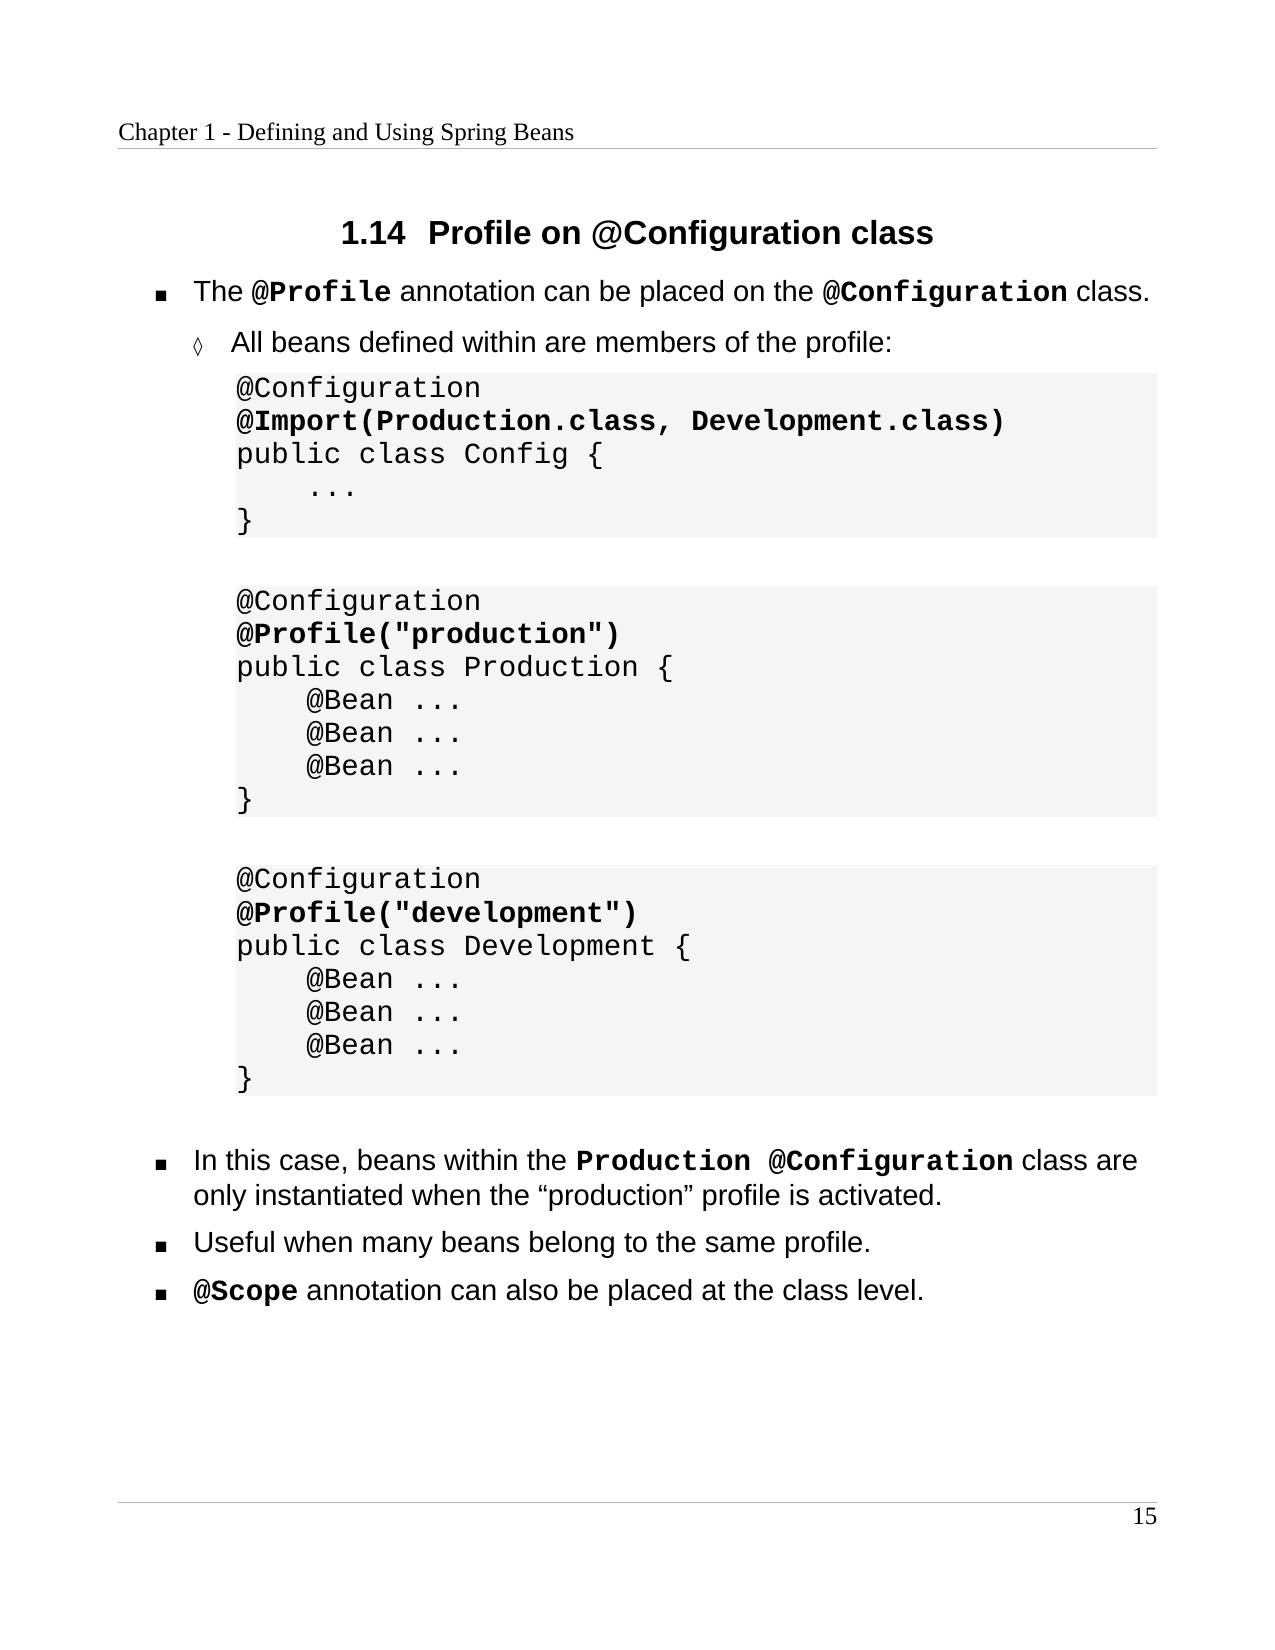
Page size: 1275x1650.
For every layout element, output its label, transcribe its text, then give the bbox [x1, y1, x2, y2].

text } [236, 1063, 1157, 1096]
text @Bean ... [236, 964, 1157, 997]
text @Bean ... [236, 718, 1157, 751]
list Useful when many beans belong to the same profile. [156, 1226, 1157, 1259]
list @Scope annotation can also be placed at the class level. [156, 1274, 1157, 1309]
text } [236, 784, 1157, 817]
list All beans defined within are members of the profile: [193, 326, 1157, 358]
text public class Production { [236, 652, 1157, 685]
text @Configuration [236, 865, 1157, 898]
text @Bean ... [236, 1030, 1157, 1063]
text @Bean ... [236, 751, 1157, 784]
text @Bean ... [236, 685, 1157, 718]
text public class Development { [236, 931, 1157, 964]
text } [236, 505, 1157, 538]
text @Configuration [236, 373, 1157, 406]
subtitle Profile on @Configuration class [118, 214, 1157, 251]
text @Profile("development") [236, 898, 1157, 931]
text public class Config { [236, 439, 1157, 472]
text ... [236, 472, 1157, 505]
text @Import(Production.class, Development.class) [236, 406, 1157, 439]
list The @Profile annotation can be placed on the @Configuration class. [156, 275, 1157, 311]
list In this case, beans within the Production @Configuration class are only instantiated when the “production” profile is activated. [156, 1143, 1157, 1211]
text @Bean ... [236, 997, 1157, 1030]
text @Profile("production") [236, 619, 1157, 652]
text @Configuration [236, 586, 1157, 619]
